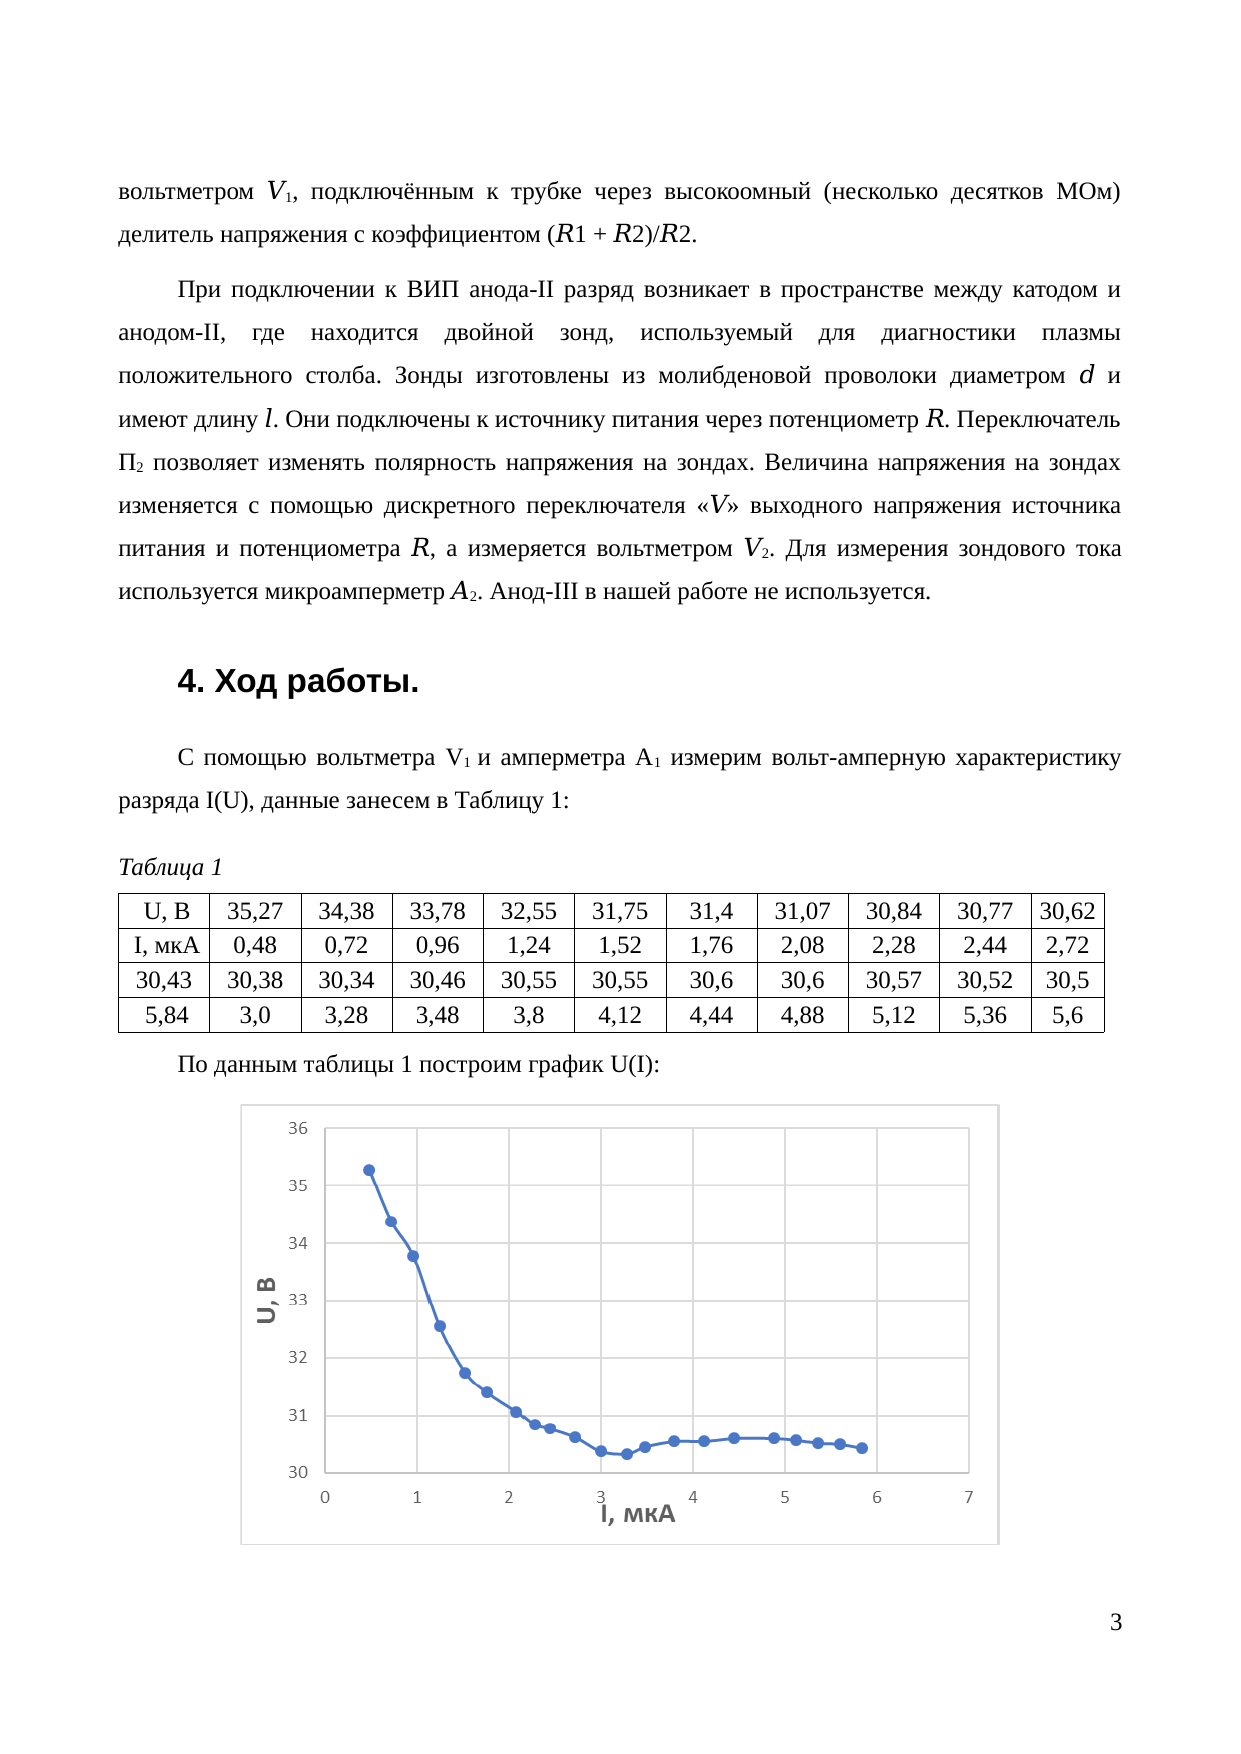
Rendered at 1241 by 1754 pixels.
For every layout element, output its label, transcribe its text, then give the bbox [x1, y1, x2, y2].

table_cell 5,36 [940, 998, 1031, 1032]
table_cell 30,52 [940, 963, 1031, 997]
table_cell 3,8 [484, 998, 574, 1032]
table_header 31,07 [758, 894, 848, 927]
table_header 31,4 [667, 894, 757, 927]
text вольтметром 𝑉1, подключённым к трубке через высокоомный (несколько десятков МОм) делитель напряжения с коэффициентом (𝑅1 + 𝑅2)/𝑅2. [118, 176, 1122, 248]
table_cell 4,12 [575, 998, 666, 1032]
table_header 30,62 [1032, 894, 1104, 927]
table_cell 30,6 [758, 963, 848, 997]
table_cell 0,96 [393, 929, 483, 962]
table_cell 2,72 [1032, 929, 1104, 962]
table_header 31,75 [575, 894, 666, 927]
table_header 33,78 [393, 894, 483, 927]
table_cell 30,55 [575, 963, 666, 997]
table_cell 3,28 [302, 998, 392, 1032]
table_cell 4,44 [667, 998, 757, 1032]
table_header 30,84 [849, 894, 939, 927]
table_cell 30,57 [849, 963, 939, 997]
text Таблица 1 [118, 852, 1122, 880]
table_cell 30,46 [393, 963, 483, 997]
subtitle Ход работы. [118, 661, 1122, 699]
text По данным таблицы 1 построим график U(I): [118, 1049, 1122, 1078]
table_header 34,38 [302, 894, 392, 927]
table_cell 30,6 [667, 963, 757, 997]
table_header U, В [119, 894, 209, 927]
table_cell 0,48 [210, 929, 301, 962]
text При подключении к ВИП анода-II разряд возникает в пространстве между катодом и анодом-II, где находится двойной зонд, используемый для диагностики плазмы положительного столба. Зонды изготовлены из молибденовой проволоки диаметром 𝑑 и имеют длину 𝑙. Они подключены к источнику питания через потенциометр 𝑅. Переключатель П2 позволяет изменять полярность напряжения на зондах. Величина напряжения на зондах изменяется с помощью дискретного переключателя «𝑉» выходного напряжения источника питания и потенциометра 𝑅, а измеряется вольтметром 𝑉2. Для измерения зондового тока используется микроамперметр 𝐴2. Анод-III в нашей работе не используется. [118, 274, 1122, 605]
table_cell 30,43 [119, 963, 209, 997]
table_header 35,27 [210, 894, 301, 927]
picture [240, 1104, 1000, 1545]
table_header 32,55 [484, 894, 574, 927]
table_cell 30,38 [210, 963, 301, 997]
text С помощью вольтметра V1 и амперметра А1 измерим вольт-амперную характеристику разряда I(U), данные занесем в Таблицу 1: [118, 742, 1122, 814]
table_cell 1,52 [575, 929, 666, 962]
table_cell 4,88 [758, 998, 848, 1032]
table_cell 2,08 [758, 929, 848, 962]
table_cell I, мкА [119, 929, 209, 962]
table_cell 1,76 [667, 929, 757, 962]
table_cell 3,48 [393, 998, 483, 1032]
table_cell 2,28 [849, 929, 939, 962]
table_cell 30,55 [484, 963, 574, 997]
table_cell 5,12 [849, 998, 939, 1032]
table_cell 30,34 [302, 963, 392, 997]
table_cell 1,24 [484, 929, 574, 962]
table_cell 30,5 [1032, 963, 1104, 997]
table_cell 2,44 [940, 929, 1031, 962]
table_cell 0,72 [302, 929, 392, 962]
table_cell 5,84 [119, 998, 209, 1032]
table_cell 5,6 [1032, 998, 1104, 1032]
table_cell 3,0 [210, 998, 301, 1032]
table_header 30,77 [940, 894, 1031, 927]
